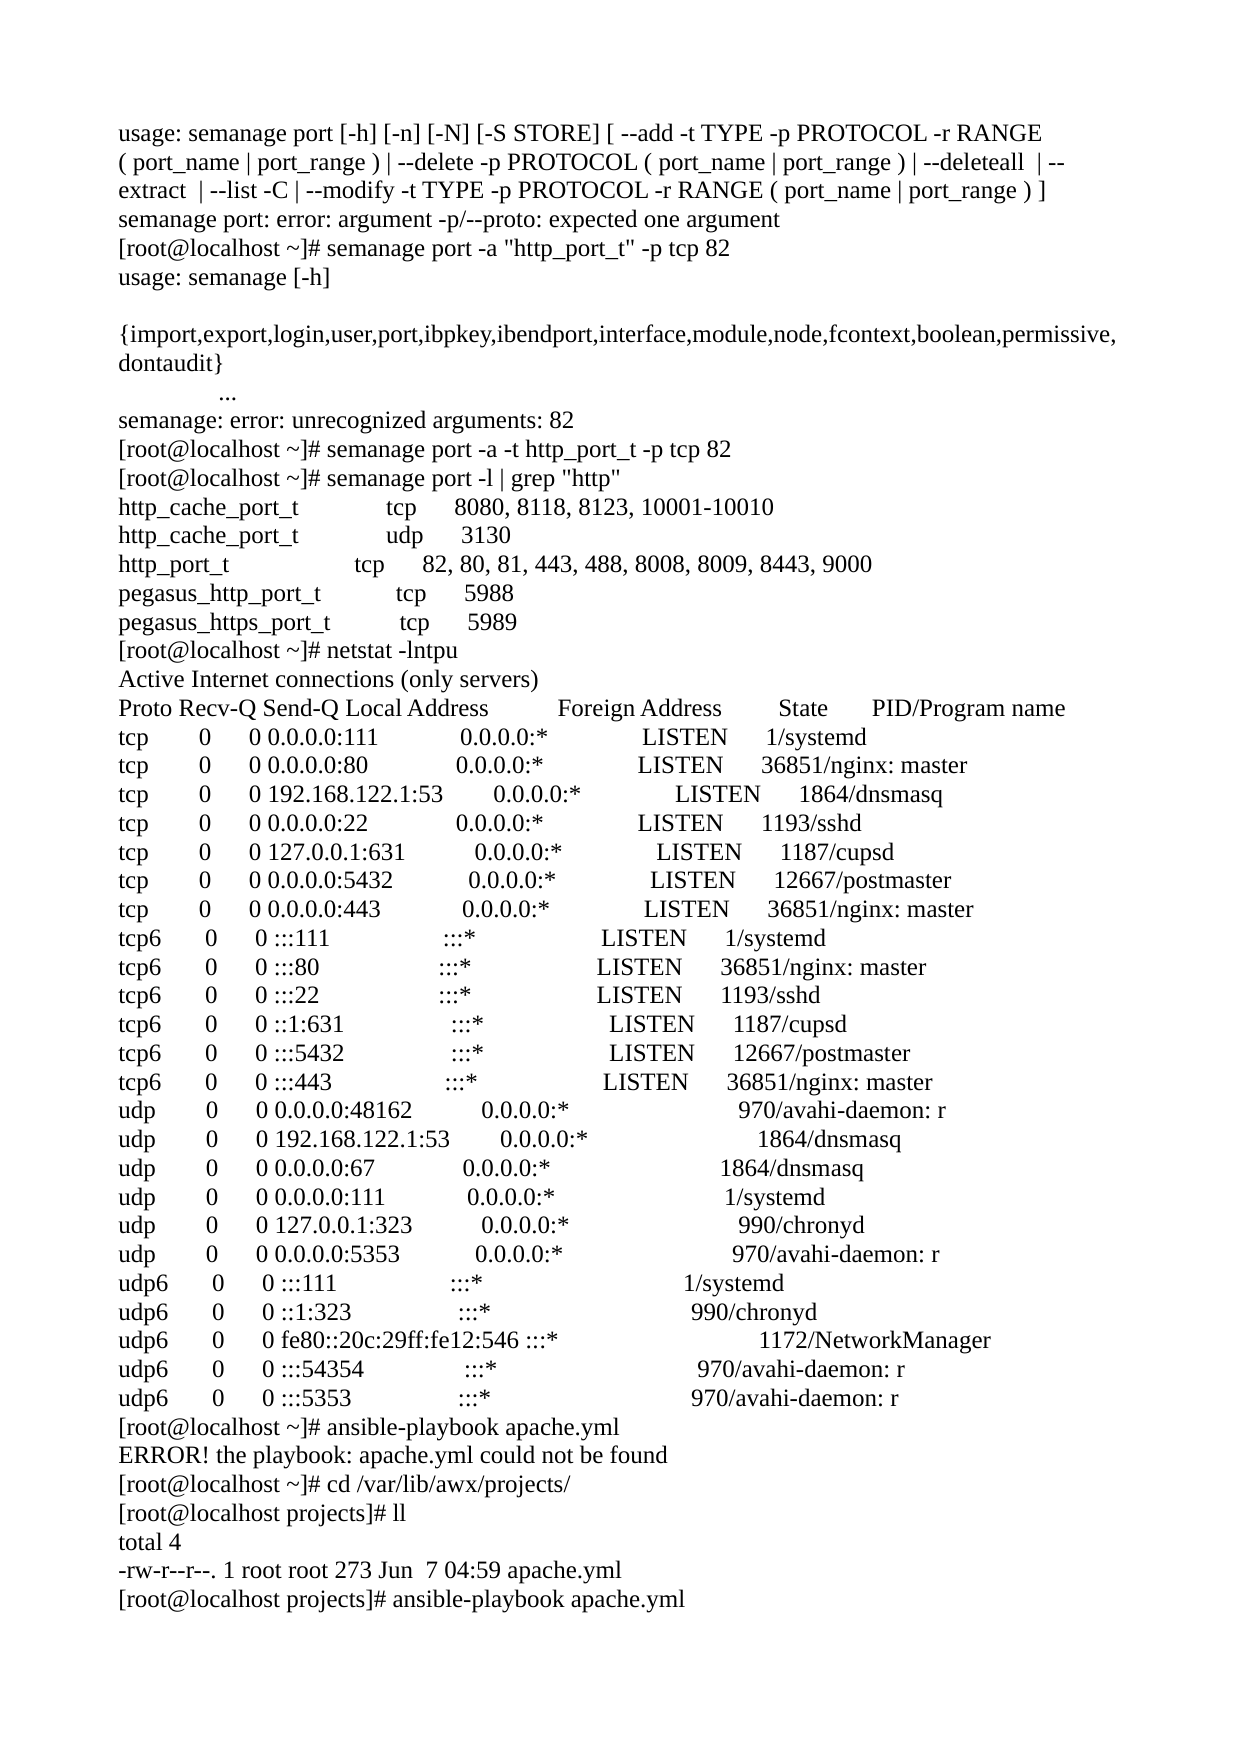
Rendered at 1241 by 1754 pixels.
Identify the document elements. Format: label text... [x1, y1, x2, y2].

text tcp 0 0 192.168.122.1:53 0.0.0.0:* LISTEN 1864/dnsmasq [118, 779, 1122, 808]
text tcp 0 0 0.0.0.0:5432 0.0.0.0:* LISTEN 12667/postmaster [118, 866, 1122, 894]
text udp6 0 0 fe80::20c:29ff:fe12:546 :::* 1172/NetworkManager [118, 1326, 1122, 1354]
text ... [118, 377, 1122, 406]
text tcp 0 0 0.0.0.0:80 0.0.0.0:* LISTEN 36851/nginx: master [118, 751, 1122, 779]
text usage: semanage port [-h] [-n] [-N] [-S STORE] [ --add -t TYPE -p PROTOCOL -r RANGE ( port_name | port_range ) | --delete -p PROTOCOL ( port_name | port_range ) | --deleteall | --extract | --list -C | --modify -t TYPE -p PROTOCOL -r RANGE ( port_name | port_range ) ] [118, 118, 1122, 204]
text ERROR! the playbook: apache.yml could not be found [118, 1441, 1122, 1469]
text total 4 [118, 1527, 1122, 1556]
text udp6 0 0 ::1:323 :::* 990/chronyd [118, 1297, 1122, 1326]
text [root@localhost ~]# semanage port -l | grep "http" [118, 463, 1122, 492]
text udp 0 0 0.0.0.0:111 0.0.0.0:* 1/systemd [118, 1182, 1122, 1211]
text tcp6 0 0 :::80 :::* LISTEN 36851/nginx: master [118, 952, 1122, 981]
text tcp6 0 0 :::5432 :::* LISTEN 12667/postmaster [118, 1038, 1122, 1067]
text tcp6 0 0 ::1:631 :::* LISTEN 1187/cupsd [118, 1009, 1122, 1038]
text semanage port: error: argument -p/--proto: expected one argument [118, 204, 1122, 233]
text semanage: error: unrecognized arguments: 82 [118, 406, 1122, 434]
text udp6 0 0 :::5353 :::* 970/avahi-daemon: r [118, 1383, 1122, 1412]
text udp 0 0 0.0.0.0:5353 0.0.0.0:* 970/avahi-daemon: r [118, 1239, 1122, 1268]
text [root@localhost ~]# semanage port -a "http_port_t" -p tcp 82 [118, 233, 1122, 262]
text udp 0 0 127.0.0.1:323 0.0.0.0:* 990/chronyd [118, 1211, 1122, 1239]
text Proto Recv-Q Send-Q Local Address Foreign Address State PID/Program name [118, 693, 1122, 722]
text tcp 0 0 127.0.0.1:631 0.0.0.0:* LISTEN 1187/cupsd [118, 837, 1122, 866]
text {import,export,login,user,port,ibpkey,ibendport,interface,module,node,fcontext,boolean,permissive,dontaudit} [118, 291, 1122, 377]
text tcp 0 0 0.0.0.0:22 0.0.0.0:* LISTEN 1193/sshd [118, 808, 1122, 837]
text tcp6 0 0 :::111 :::* LISTEN 1/systemd [118, 923, 1122, 952]
text [root@localhost ~]# semanage port -a -t http_port_t -p tcp 82 [118, 434, 1122, 463]
text pegasus_http_port_t tcp 5988 [118, 578, 1122, 607]
text udp 0 0 192.168.122.1:53 0.0.0.0:* 1864/dnsmasq [118, 1124, 1122, 1153]
text udp6 0 0 :::54354 :::* 970/avahi-daemon: r [118, 1354, 1122, 1383]
text [root@localhost ~]# ansible-playbook apache.yml [118, 1412, 1122, 1441]
text [root@localhost ~]# cd /var/lib/awx/projects/ [118, 1469, 1122, 1498]
text -rw-r--r--. 1 root root 273 Jun 7 04:59 apache.yml [118, 1556, 1122, 1584]
text udp6 0 0 :::111 :::* 1/systemd [118, 1268, 1122, 1297]
text [root@localhost ~]# netstat -lntpu [118, 636, 1122, 664]
text udp 0 0 0.0.0.0:48162 0.0.0.0:* 970/avahi-daemon: r [118, 1096, 1122, 1124]
text usage: semanage [-h] [118, 262, 1122, 291]
text tcp 0 0 0.0.0.0:111 0.0.0.0:* LISTEN 1/systemd [118, 722, 1122, 751]
text Active Internet connections (only servers) [118, 664, 1122, 693]
text [root@localhost projects]# ansible-playbook apache.yml [118, 1584, 1122, 1613]
text http_cache_port_t udp 3130 [118, 521, 1122, 549]
text tcp 0 0 0.0.0.0:443 0.0.0.0:* LISTEN 36851/nginx: master [118, 894, 1122, 923]
text http_cache_port_t tcp 8080, 8118, 8123, 10001-10010 [118, 492, 1122, 521]
text pegasus_https_port_t tcp 5989 [118, 607, 1122, 636]
text udp 0 0 0.0.0.0:67 0.0.0.0:* 1864/dnsmasq [118, 1153, 1122, 1182]
text tcp6 0 0 :::22 :::* LISTEN 1193/sshd [118, 981, 1122, 1009]
text http_port_t tcp 82, 80, 81, 443, 488, 8008, 8009, 8443, 9000 [118, 549, 1122, 578]
text [root@localhost projects]# ll [118, 1498, 1122, 1527]
text tcp6 0 0 :::443 :::* LISTEN 36851/nginx: master [118, 1067, 1122, 1096]
